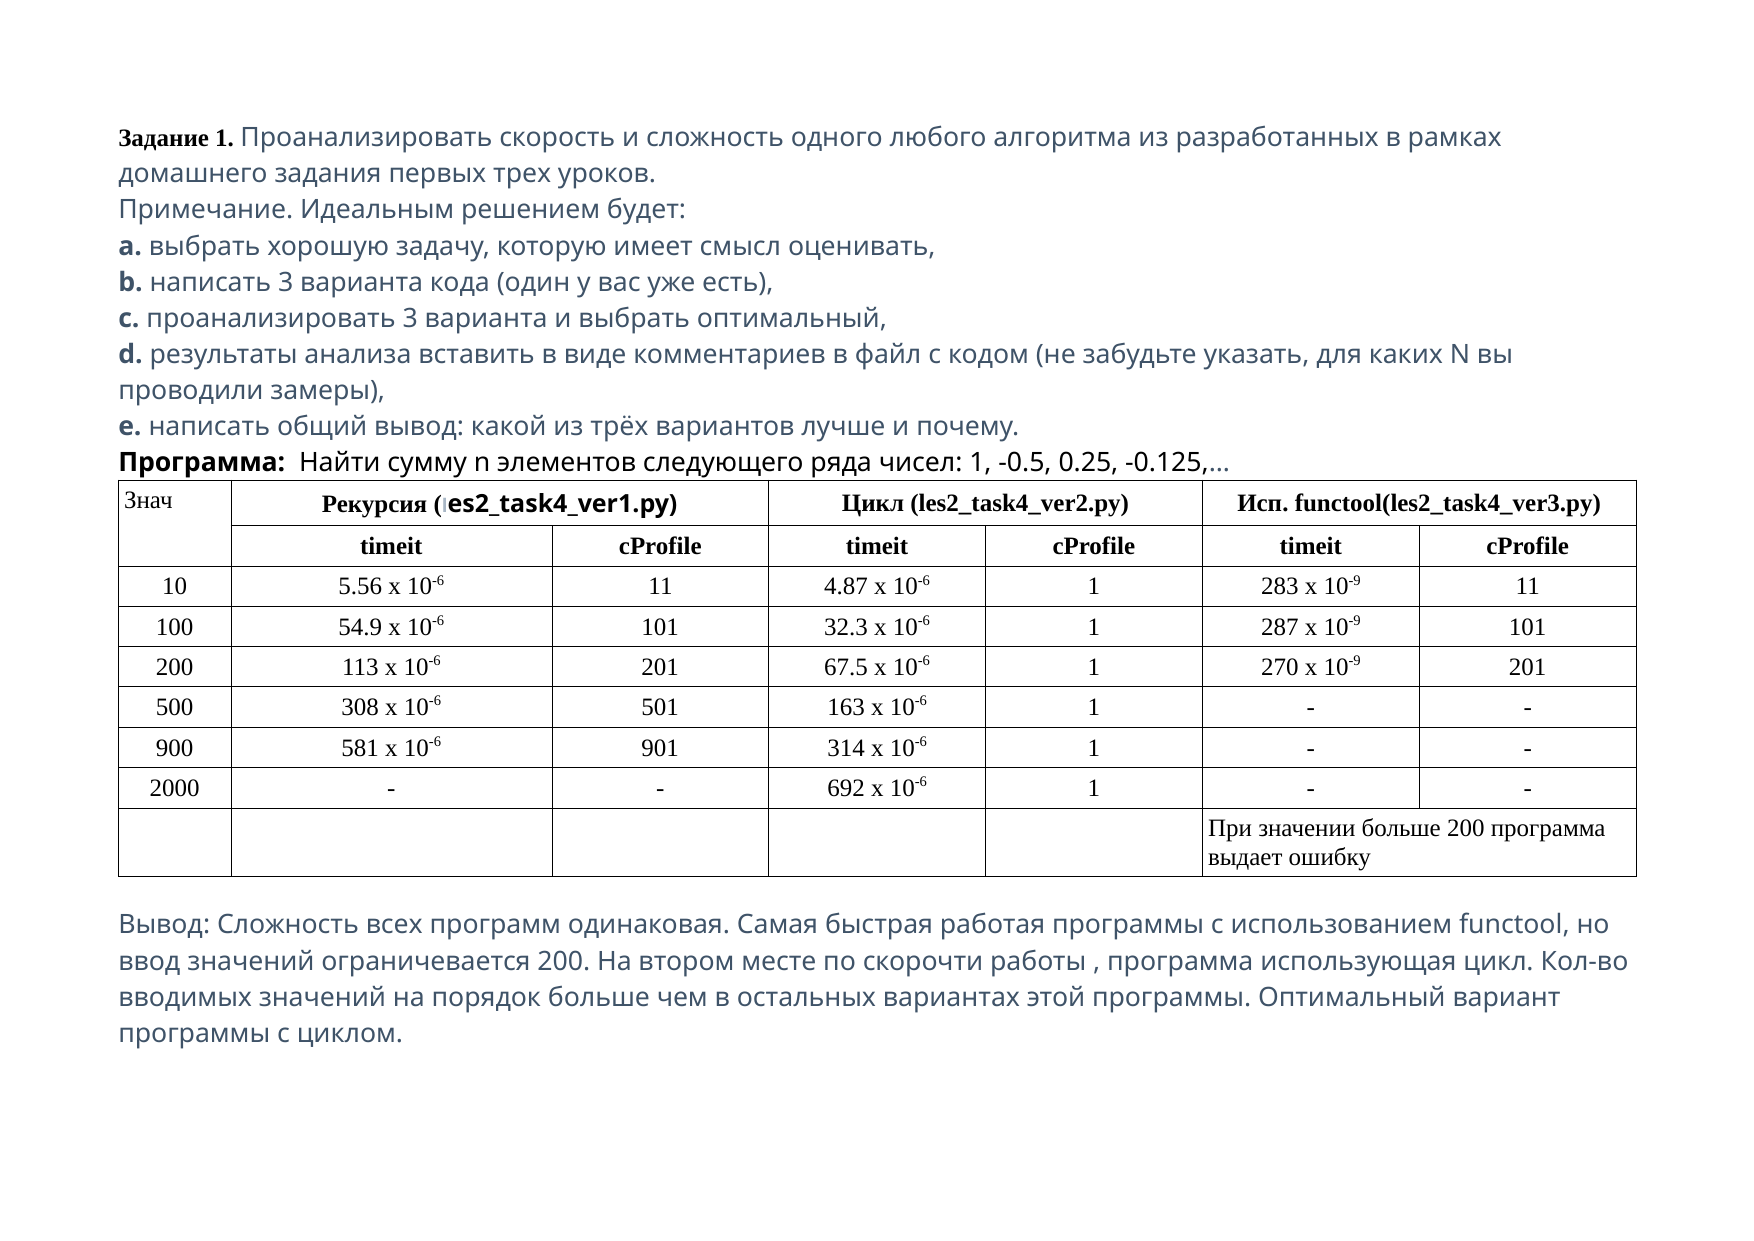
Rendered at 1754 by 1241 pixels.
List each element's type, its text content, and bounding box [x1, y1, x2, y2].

table_cell 692 x 10-6 [769, 768, 985, 807]
text Задание 1. Проанализировать скорость и сложность одного любого алгоритма из разработанных в рамках домашнего задания первых трех уроков. [118, 118, 1636, 190]
table_cell 101 [553, 607, 768, 646]
table_cell 2000 [119, 768, 231, 807]
table_cell 581 x 10-6 [232, 728, 552, 767]
table_header Знач [119, 481, 231, 566]
table_cell - [1420, 768, 1636, 807]
table_cell 54.9 x 10-6 [232, 607, 552, 646]
table_cell 270 x 10-9 [1203, 647, 1419, 686]
text b. написать 3 варианта кода (один у вас уже есть), [118, 263, 1636, 299]
table_cell 283 x 10-9 [1203, 567, 1419, 606]
table_cell 287 x 10-9 [1203, 607, 1419, 646]
table_cell 901 [553, 728, 768, 767]
table_cell 11 [553, 567, 768, 606]
table_cell - [553, 768, 768, 807]
table_cell 101 [1420, 607, 1636, 646]
table_cell - [1203, 768, 1419, 807]
table_cell cProfile [986, 526, 1202, 566]
table_cell 67.5 x 10-6 [769, 647, 985, 686]
table_cell 32.3 x 10-6 [769, 607, 985, 646]
table_cell [986, 809, 1202, 876]
table_cell - [1203, 687, 1419, 727]
table_header Рекурсия (les2_task4_ver1.py) [232, 481, 768, 525]
table_cell 1 [986, 687, 1202, 727]
text e. написать общий вывод: какой из трёх вариантов лучше и почему. [118, 407, 1636, 443]
table_cell - [232, 768, 552, 807]
table_cell 163 x 10-6 [769, 687, 985, 727]
table_cell 501 [553, 687, 768, 727]
table_cell 4.87 x 10-6 [769, 567, 985, 606]
text Вывод: Сложность всех программ одинаковая. Самая быстрая работая программы с использованием functool, но ввод значений ограничевается 200. На втором месте по скорочти работы , программа использующая цикл. Кол-во вводимых значений на порядок больше чем в остальных вариантах этой программы. Оптимальный вариант программы с циклом. [118, 905, 1636, 1050]
table_header Исп. functool(les2_task4_ver3.py) [1203, 481, 1636, 525]
table_cell 10 [119, 567, 231, 606]
table_header Цикл (les2_task4_ver2.py) [769, 481, 1202, 525]
table_cell 113 x 10-6 [232, 647, 552, 686]
text c. проанализировать 3 варианта и выбрать оптимальный, [118, 299, 1636, 335]
table_cell 5.56 x 10-6 [232, 567, 552, 606]
table_cell [119, 809, 231, 876]
table_cell - [1420, 728, 1636, 767]
table_cell 1 [986, 768, 1202, 807]
table_cell - [1203, 728, 1419, 767]
text Программа: Найти сумму n элементов следующего ряда чисел: 1, -0.5, 0.25, -0.125,… [118, 443, 1636, 479]
table_cell 201 [553, 647, 768, 686]
table_cell timeit [1203, 526, 1419, 566]
table_cell [553, 809, 768, 876]
table_cell 314 x 10-6 [769, 728, 985, 767]
table_cell cProfile [1420, 526, 1636, 566]
table_cell - [1420, 687, 1636, 727]
table_cell 1 [986, 647, 1202, 686]
text d. результаты анализа вставить в виде комментариев в файл с кодом (не забудьте указать, для каких N вы проводили замеры), [118, 335, 1636, 407]
table_cell timeit [232, 526, 552, 566]
table_cell 11 [1420, 567, 1636, 606]
table_cell 100 [119, 607, 231, 646]
table_cell 900 [119, 728, 231, 767]
table_cell При значении больше 200 программа выдает ошибку [1203, 809, 1636, 876]
text Примечание. Идеальным решением будет: [118, 190, 1636, 227]
table_cell cProfile [553, 526, 768, 566]
table_cell timeit [769, 526, 985, 566]
table_cell 200 [119, 647, 231, 686]
table_cell [769, 809, 985, 876]
table_cell 308 x 10-6 [232, 687, 552, 727]
table_cell 500 [119, 687, 231, 727]
table_cell [232, 809, 552, 876]
table_cell 1 [986, 567, 1202, 606]
table_cell 1 [986, 607, 1202, 646]
text a. выбрать хорошую задачу, которую имеет смысл оценивать, [118, 227, 1636, 263]
table_cell 201 [1420, 647, 1636, 686]
table_cell 1 [986, 728, 1202, 767]
